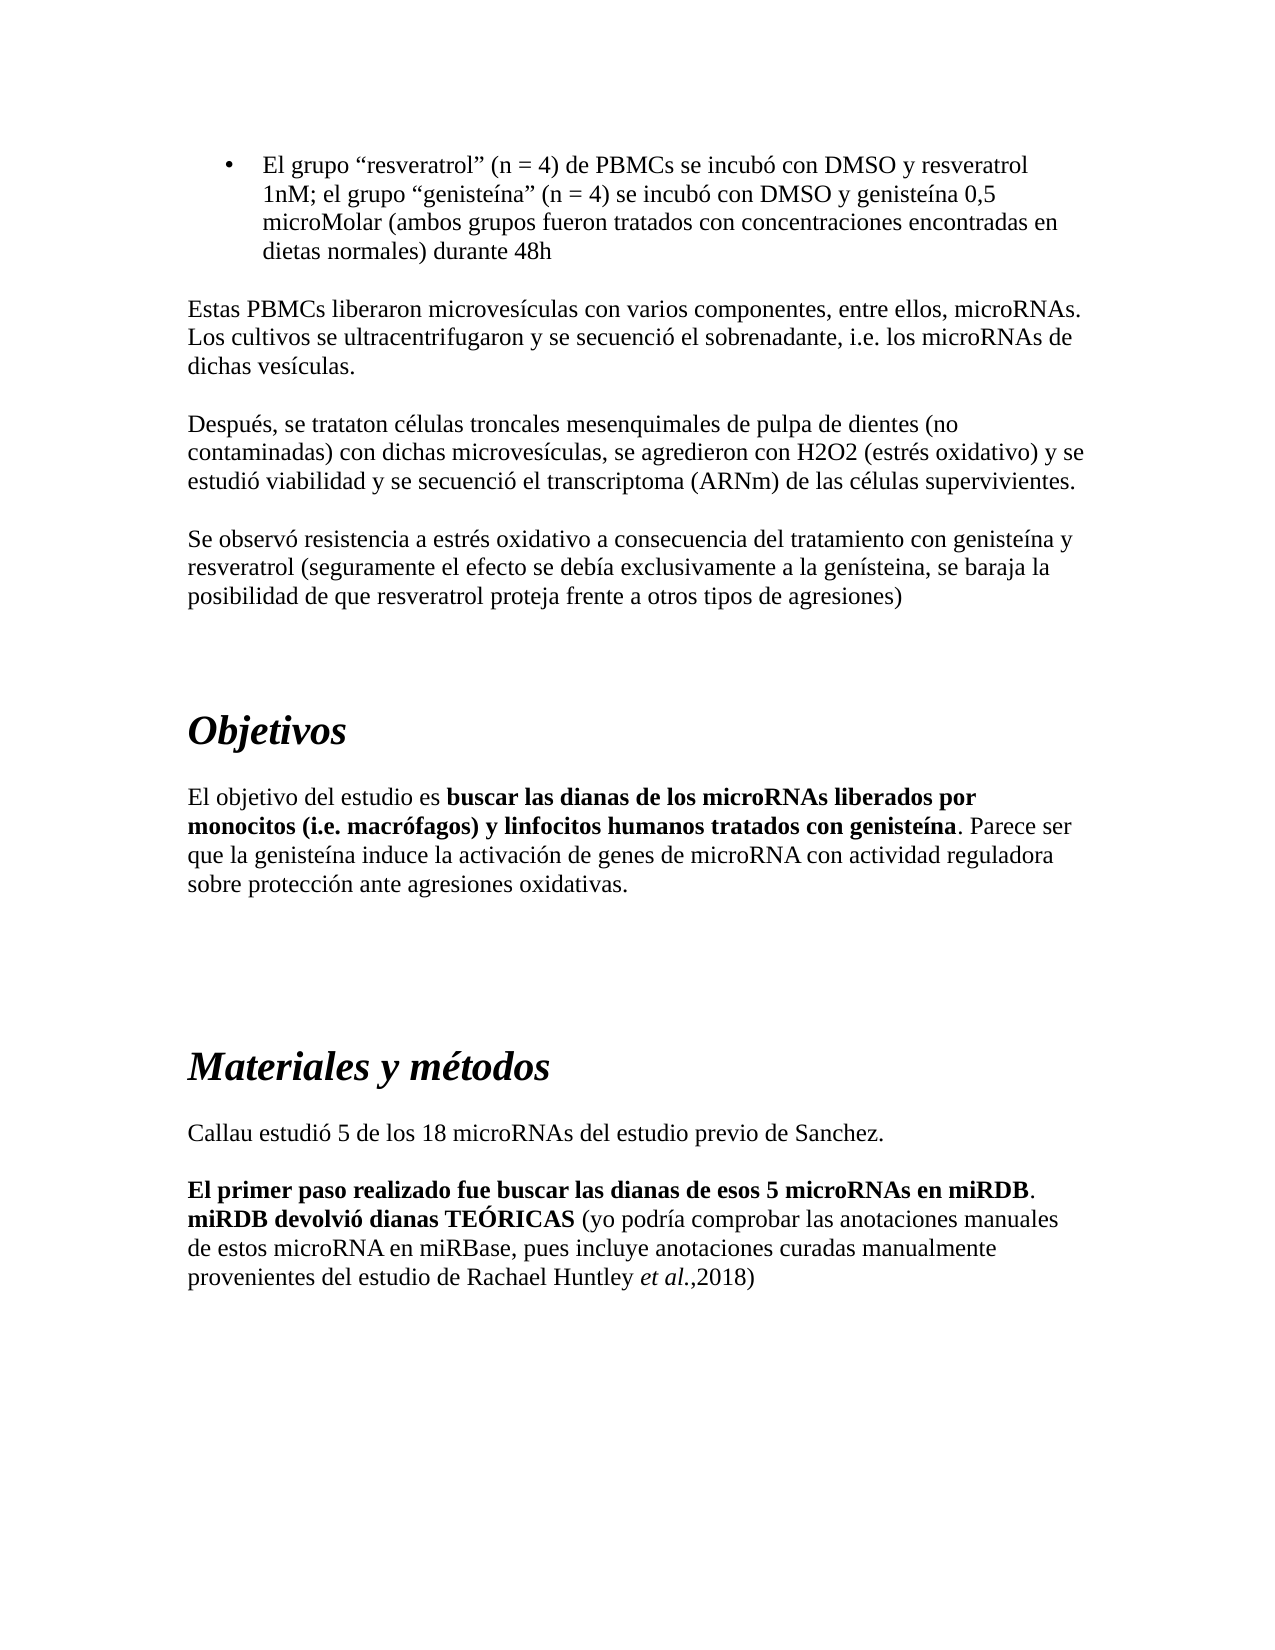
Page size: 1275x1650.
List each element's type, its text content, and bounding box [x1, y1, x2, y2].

text Después, se trataton células troncales mesenquimales de pulpa de dientes (no contaminadas) con dichas microvesículas, se agredieron con H2O2 (estrés oxidativo) y se estudió viabilidad y se secuenció el transcriptoma (ARNm) de las células supervivientes. [187, 409, 1087, 495]
text Se observó resistencia a estrés oxidativo a consecuencia del tratamiento con genisteína y resveratrol (seguramente el efecto se debía exclusivamente a la genísteina, se baraja la posibilidad de que resveratrol proteja frente a otros tipos de agresiones) [187, 524, 1087, 610]
list El grupo “resveratrol” (n = 4) de PBMCs se incubó con DMSO y resveratrol 1nM; el grupo “genisteína” (n = 4) se incubó con DMSO y genisteína 0,5 microMolar (ambos grupos fueron tratados con concentraciones encontradas en dietas normales) durante 48h [225, 150, 1087, 265]
text El objetivo del estudio es buscar las dianas de los microRNAs liberados por monocitos (i.e. macrófagos) y linfocitos humanos tratados con genisteína. Parece ser que la genisteína induce la activación de genes de microRNA con actividad reguladora sobre protección ante agresiones oxidativas. [187, 782, 1087, 897]
text El primer paso realizado fue buscar las dianas de esos 5 microRNAs en miRDB. miRDB devolvió dianas TEÓRICAS (yo podría comprobar las anotaciones manuales de estos microRNA en miRBase, pues incluye anotaciones curadas manualmente provenientes del estudio de Rachael Huntley et al.,2018) [187, 1175, 1087, 1290]
text Objetivos [187, 706, 1087, 754]
text Materiales y métodos [187, 1041, 1087, 1089]
text Estas PBMCs liberaron microvesículas con varios componentes, entre ellos, microRNAs. Los cultivos se ultracentrifugaron y se secuenció el sobrenadante, i.e. los microRNAs de dichas vesículas. [187, 294, 1087, 380]
text Callau estudió 5 de los 18 microRNAs del estudio previo de Sanchez. [187, 1118, 1087, 1147]
